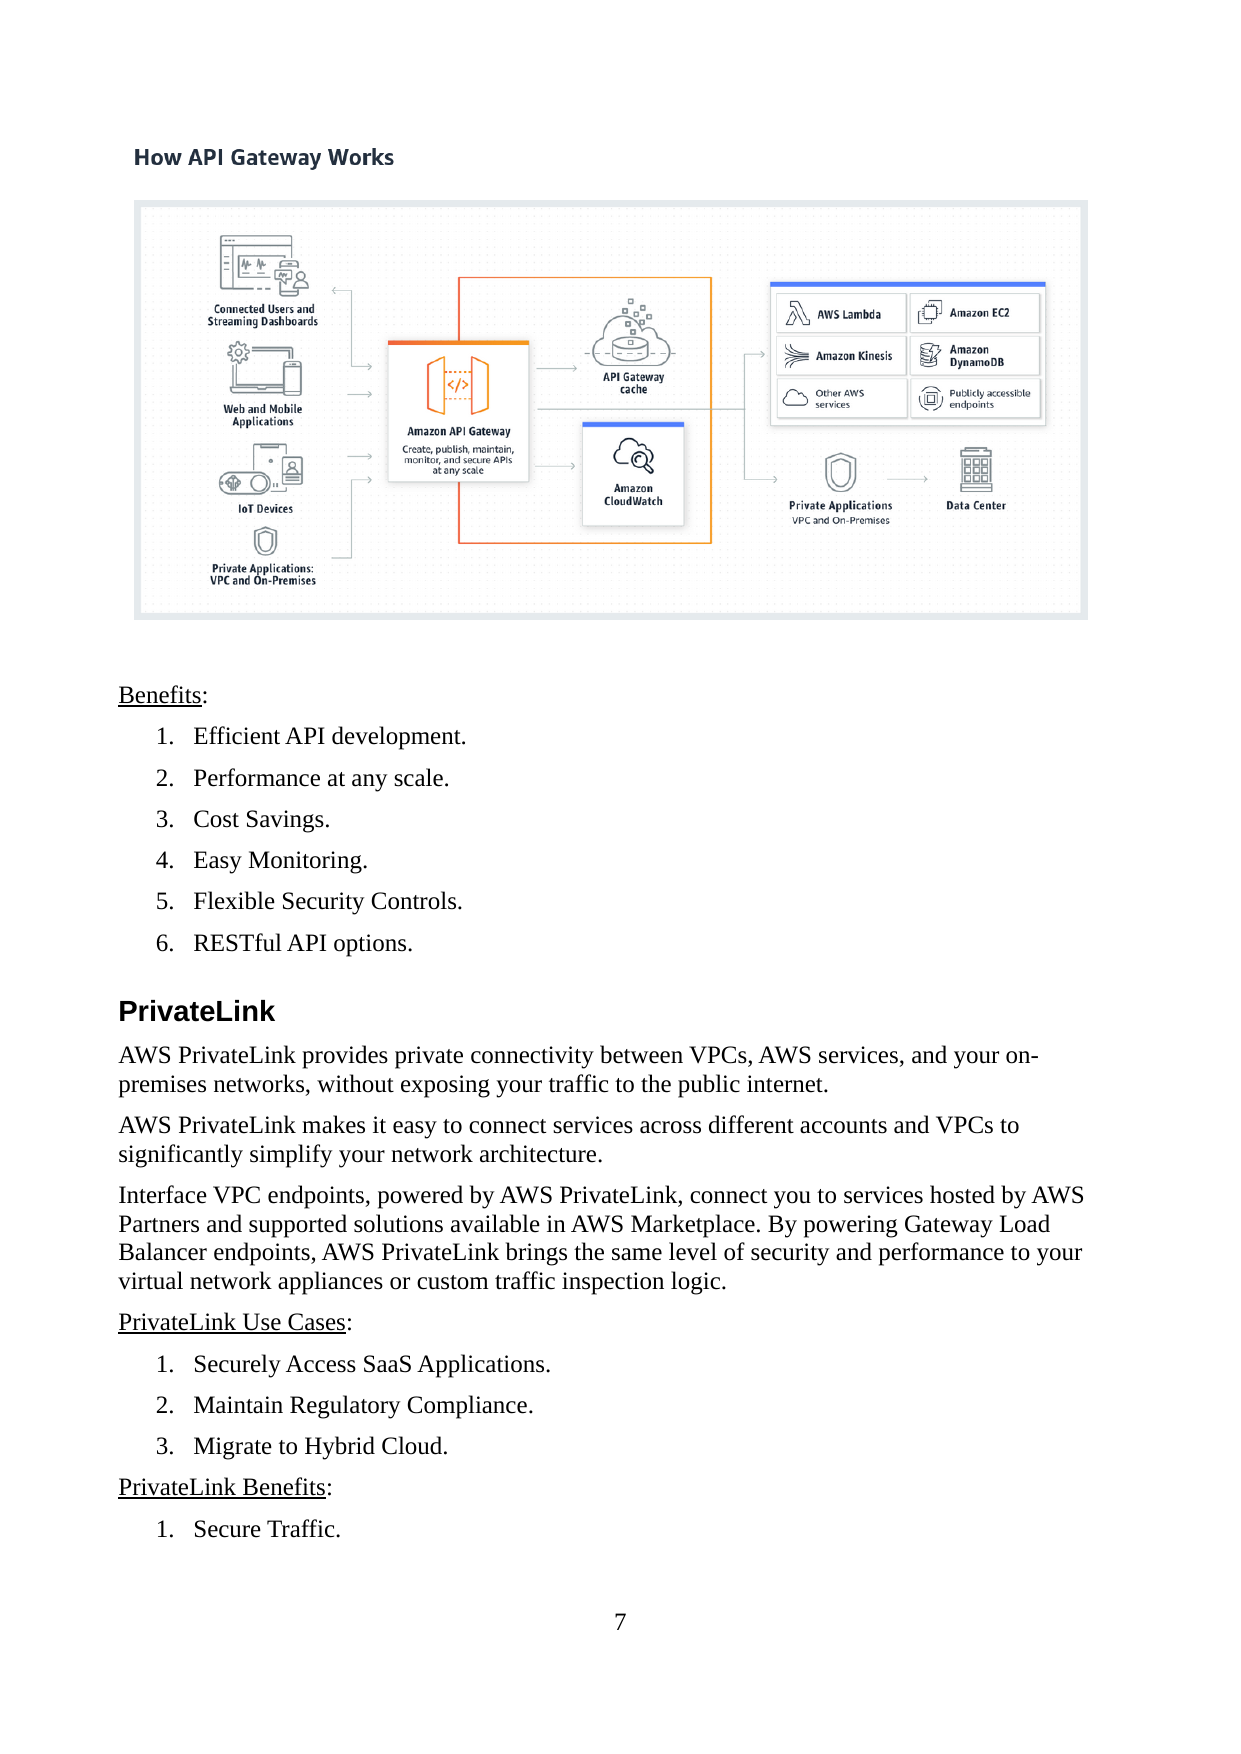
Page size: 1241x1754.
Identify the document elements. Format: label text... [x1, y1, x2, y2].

list Securely Access SaaS Applications. [156, 1349, 1122, 1377]
text AWS PrivateLink provides private connectivity between VPCs, AWS services, and your on-premises networks, without exposing your traffic to the public internet. [118, 1040, 1122, 1097]
text PrivateLink Use Cases: [118, 1307, 1122, 1336]
text Interface VPC endpoints, powered by AWS PrivateLink, connect you to services hosted by AWS Partners and supported solutions available in AWS Marketplace. By powering Gateway Load Balancer endpoints, AWS PrivateLink brings the same level of security and performance to your virtual network appliances or custom traffic inspection logic. [118, 1180, 1122, 1295]
subtitle PrivateLink [118, 994, 1122, 1027]
text PrivateLink Benefits: [118, 1472, 1122, 1501]
list RESTful API options. [156, 928, 1122, 956]
text Benefits: [118, 680, 1122, 709]
list Flexible Security Controls. [156, 886, 1122, 915]
list Easy Monitoring. [156, 845, 1122, 874]
list Efficient API development. [156, 721, 1122, 750]
list Cost Savings. [156, 804, 1122, 833]
text AWS PrivateLink makes it easy to connect services across different accounts and VPCs to significantly simplify your network architecture. [118, 1110, 1122, 1167]
list Migrate to Hybrid Cloud. [156, 1431, 1122, 1460]
list Secure Traffic. [156, 1514, 1122, 1542]
list Performance at any scale. [156, 763, 1122, 791]
list Maintain Regulatory Compliance. [156, 1390, 1122, 1419]
